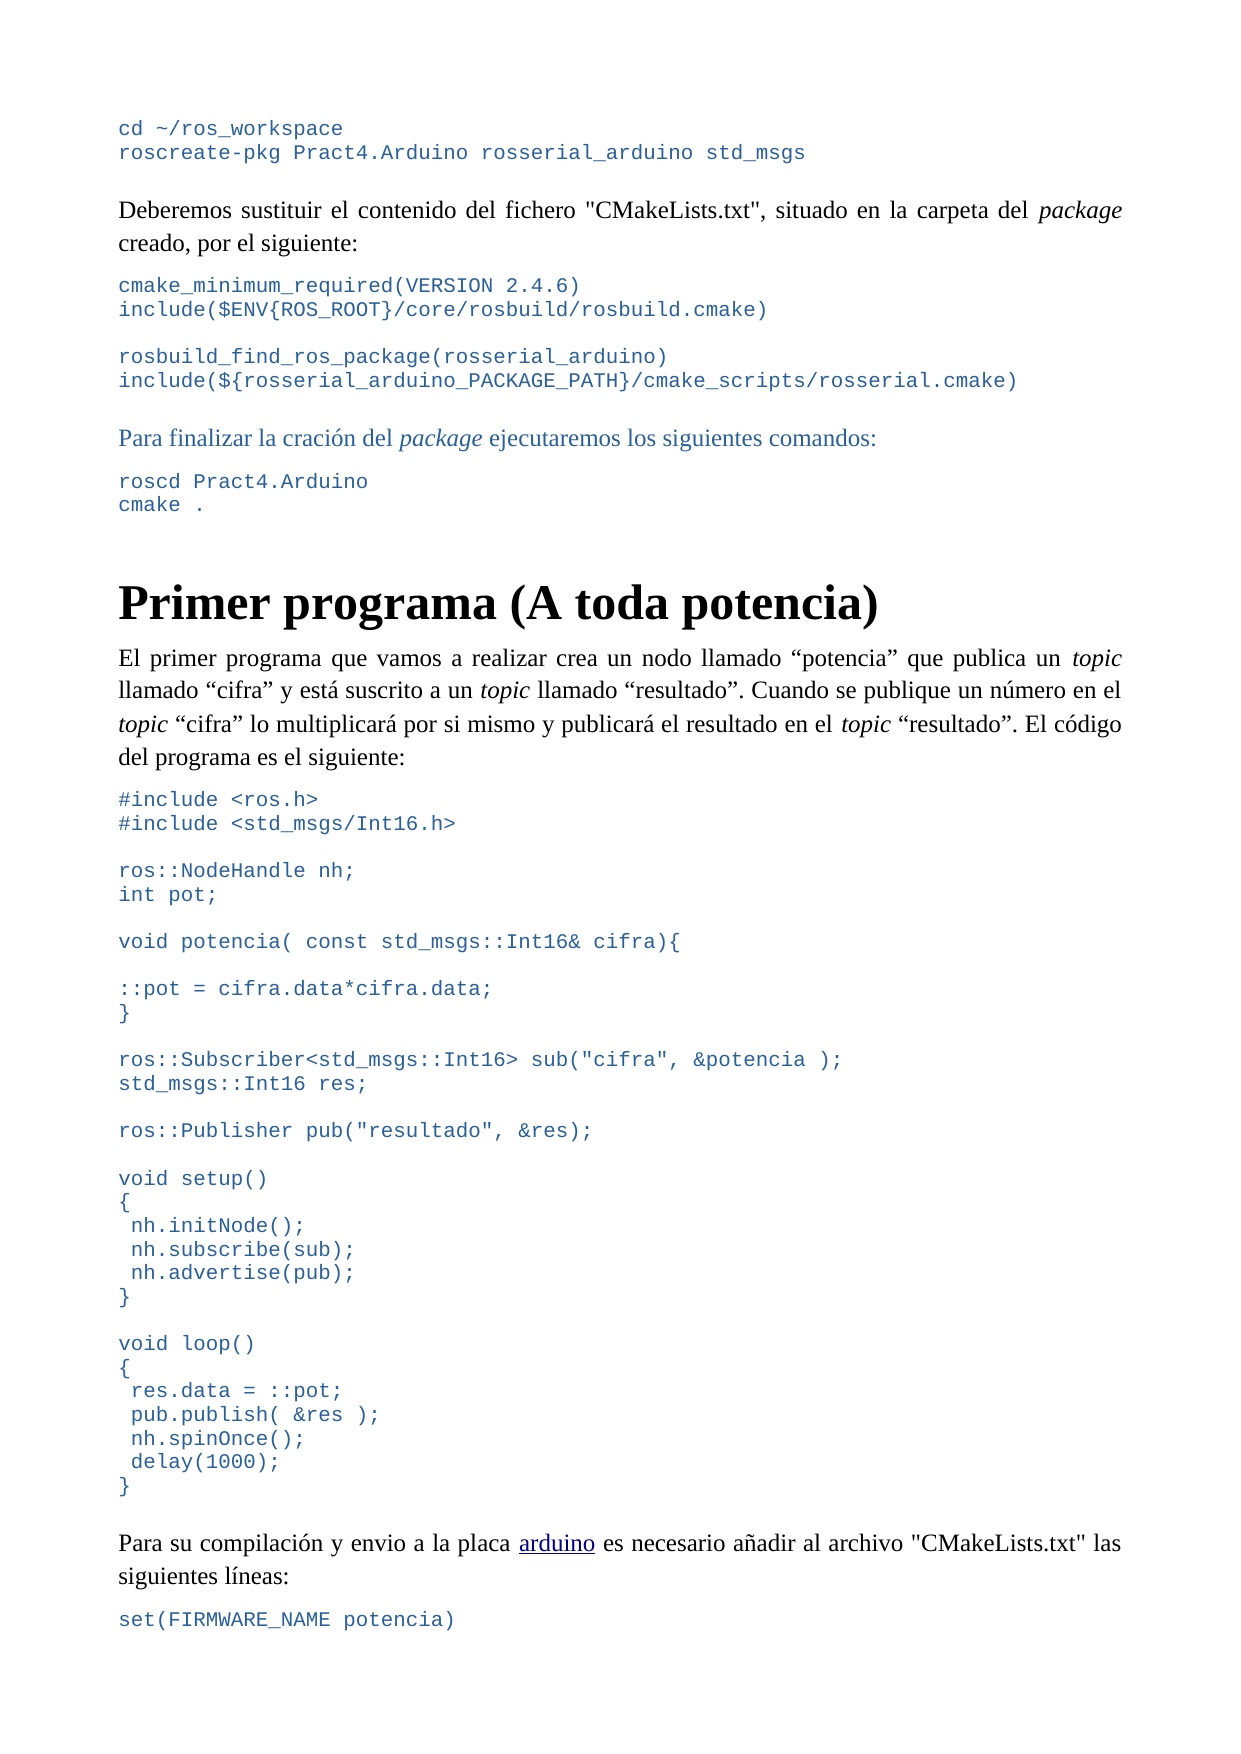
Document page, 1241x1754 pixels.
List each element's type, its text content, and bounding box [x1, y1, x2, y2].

text #include <ros.h> [118, 789, 1122, 813]
text cmake . [118, 494, 1122, 518]
text ros::Publisher pub("resultado", &res); [118, 1120, 1122, 1144]
text roscreate-pkg Pract4.Arduino rosserial_arduino std_msgs [118, 142, 1122, 165]
text include(${rosserial_arduino_PACKAGE_PATH}/cmake_scripts/rosserial.cmake) [118, 370, 1122, 394]
text ::pot = cifra.data*cifra.data; [118, 978, 1122, 1002]
text int pot; [118, 884, 1122, 907]
text Para su compilación y envio a la placa arduino es necesario añadir al archivo "CMakeLists.txt" las siguientes líneas: [118, 1528, 1122, 1590]
text rosbuild_find_ros_package(rosserial_arduino) [118, 346, 1122, 370]
text pub.publish( &res ); [118, 1404, 1122, 1428]
text delay(1000); [118, 1451, 1122, 1475]
text Para finalizar la cración del package ejecutaremos los siguientes comandos: [118, 423, 1122, 452]
text Deberemos sustituir el contenido del fichero "CMakeLists.txt", situado en la carpeta del package creado, por el siguiente: [118, 195, 1122, 257]
text ros::Subscriber<std_msgs::Int16> sub("cifra", &potencia ); [118, 1049, 1122, 1073]
text roscd Pract4.Arduino [118, 471, 1122, 494]
text } [118, 1475, 1122, 1499]
text void setup() [118, 1168, 1122, 1191]
text } [118, 1286, 1122, 1309]
text nh.advertise(pub); [118, 1262, 1122, 1286]
text std_msgs::Int16 res; [118, 1073, 1122, 1097]
subtitle Primer programa (A toda potencia) [118, 573, 1122, 630]
text nh.spinOnce(); [118, 1428, 1122, 1451]
text cd ~/ros_workspace [118, 118, 1122, 142]
text void loop() [118, 1333, 1122, 1357]
text include($ENV{ROS_ROOT}/core/rosbuild/rosbuild.cmake) [118, 299, 1122, 323]
text void potencia( const std_msgs::Int16& cifra){ [118, 931, 1122, 955]
text El primer programa que vamos a realizar crea un nodo llamado “potencia” que publica un topic llamado “cifra” y está suscrito a un topic llamado “resultado”. Cuando se publique un número en el topic “cifra” lo multiplicará por si mismo y publicará el resultado en el topic “resultado”. El código del programa es el siguiente: [118, 643, 1122, 770]
text nh.initNode(); [118, 1215, 1122, 1238]
text ros::NodeHandle nh; [118, 860, 1122, 884]
text nh.subscribe(sub); [118, 1238, 1122, 1262]
text res.data = ::pot; [118, 1380, 1122, 1404]
text } [118, 1002, 1122, 1026]
text cmake_minimum_required(VERSION 2.4.6) [118, 276, 1122, 299]
text { [118, 1357, 1122, 1380]
text set(FIRMWARE_NAME potencia) [118, 1609, 1122, 1632]
text #include <std_msgs/Int16.h> [118, 813, 1122, 837]
text { [118, 1191, 1122, 1215]
